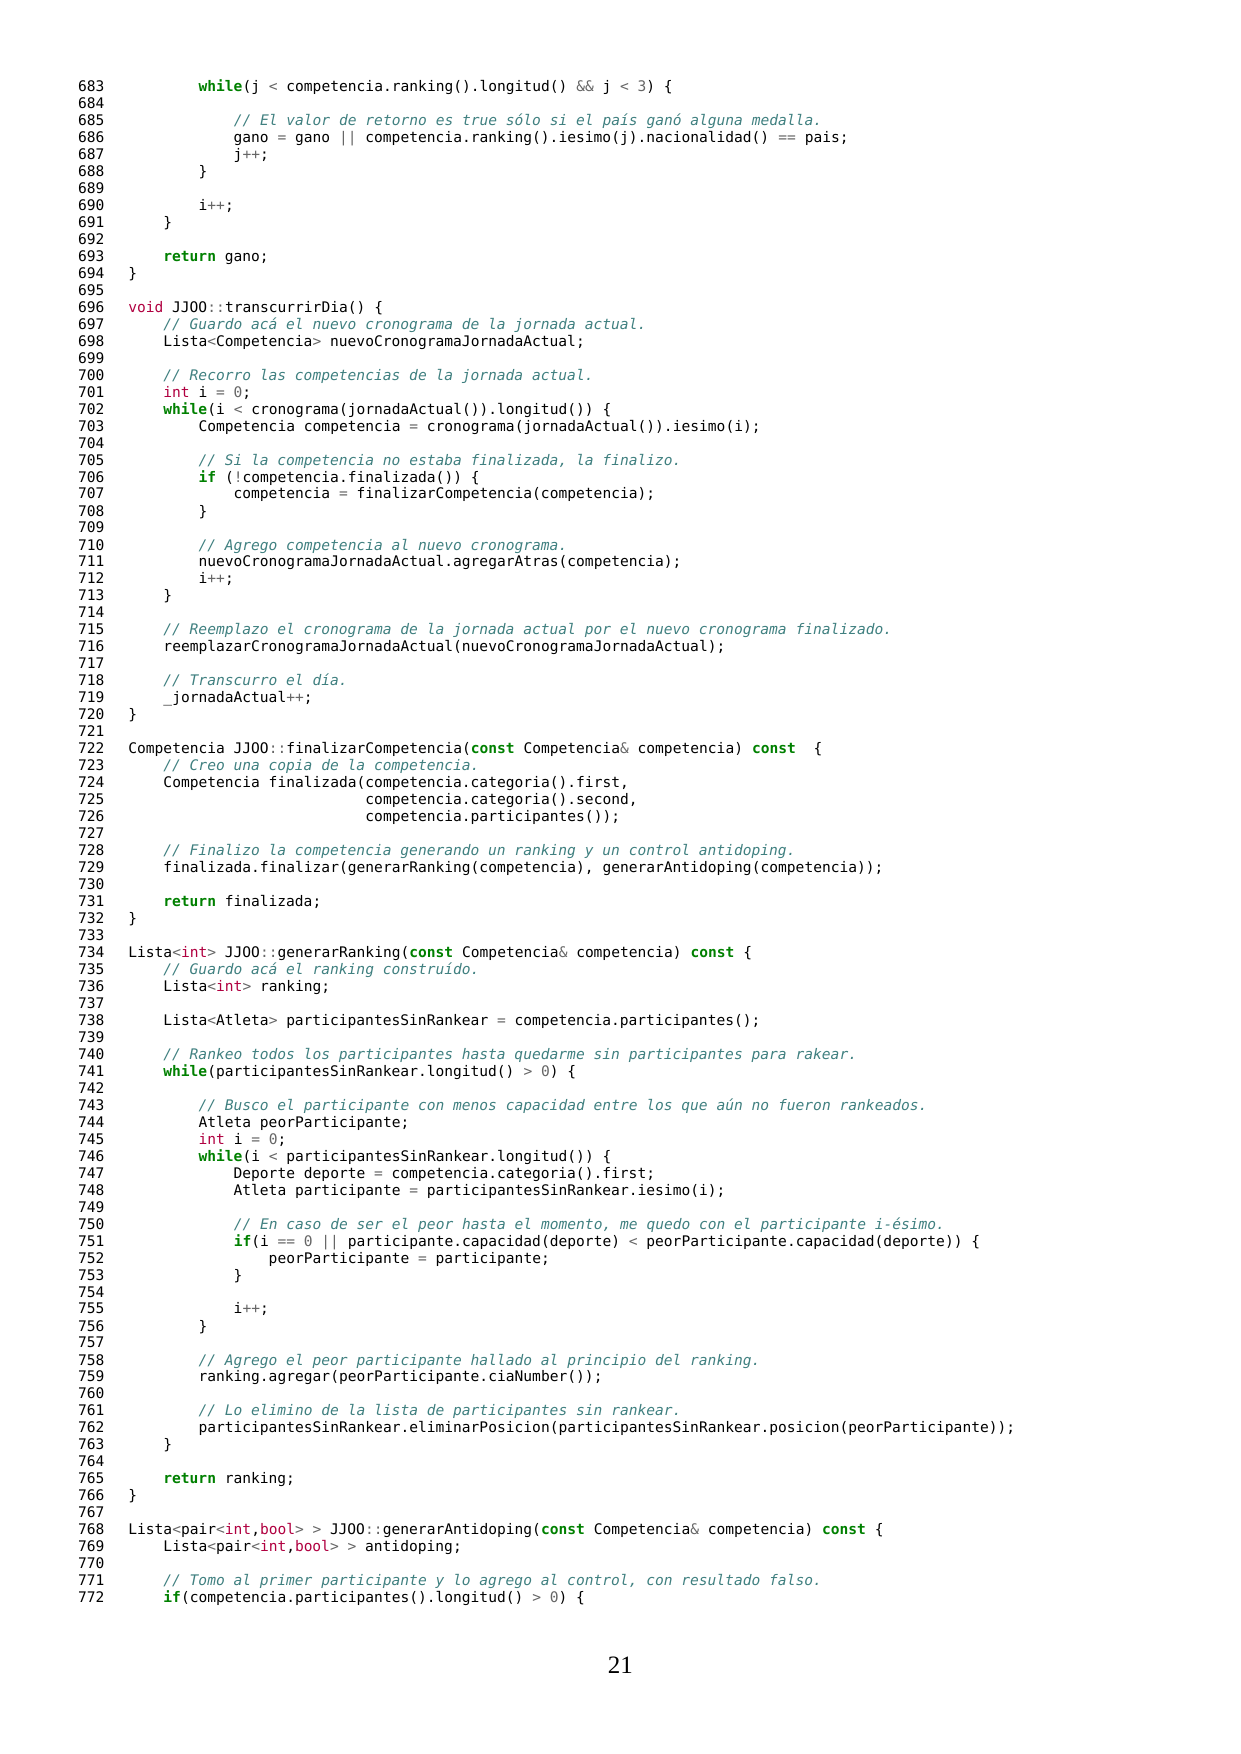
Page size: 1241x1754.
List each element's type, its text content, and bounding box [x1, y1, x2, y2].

table_header 683 684 685 686 687 688 689 690 691 692 693 694 695 696 697 698 699 700 701 702 703 704 705 706 707 708 709 710 711 712 713 714 715 716 717 718 719 720 721 722 723 724 725 726 727 728 729 730 731 732 733 734 735 736 737 738 739 740 741 742 743 744 745 746 747 748 749 750 751 752 753 754 755 756 757 758 759 760 761 762 763 764 765 766 767 768 769 770 771 772 [75, 75, 125, 1609]
table_header while(j < competencia.ranking().longitud() && j < 3) { // El valor de retorno es true sólo si el país ganó alguna medalla. gano = gano || competencia.ranking().iesimo(j).nacionalidad() == pais; j++; } i++; } return gano; } void JJOO::transcurrirDia() { // Guardo acá el nuevo cronograma de la jornada actual. Lista<Competencia> nuevoCronogramaJornadaActual; // Recorro las competencias de la jornada actual. int i = 0; while(i < cronograma(jornadaActual()).longitud()) { Competencia competencia = cronograma(jornadaActual()).iesimo(i); // Si la competencia no estaba finalizada, la finalizo. if (!competencia.finalizada()) { competencia = finalizarCompetencia(competencia); } // Agrego competencia al nuevo cronograma. nuevoCronogramaJornadaActual.agregarAtras(competencia); i++; } // Reemplazo el cronograma de la jornada actual por el nuevo cronograma finalizado. reemplazarCronogramaJornadaActual(nuevoCronogramaJornadaActual); // Transcurro el día. _jornadaActual++; } Competencia JJOO::finalizarCompetencia(const Competencia& competencia) const { // Creo una copia de la competencia. Competencia finalizada(competencia.categoria().first, competencia.categoria().second, competencia.participantes()); // Finalizo la competencia generando un ranking y un control antidoping. finalizada.finalizar(generarRanking(competencia), generarAntidoping(competencia)); return finalizada; } Lista<int> JJOO::generarRanking(const Competencia& competencia) const { // Guardo acá el ranking construído. Lista<int> ranking; Lista<Atleta> participantesSinRankear = competencia.participantes(); // Rankeo todos los participantes hasta quedarme sin participantes para rakear. while(participantesSinRankear.longitud() > 0) { // Busco el participante con menos capacidad entre los que aún no fueron rankeados. Atleta peorParticipante; int i = 0; while(i < participantesSinRankear.longitud()) { Deporte deporte = competencia.categoria().first; Atleta participante = participantesSinRankear.iesimo(i); // En caso de ser el peor hasta el momento, me quedo con el participante i-ésimo. if(i == 0 || participante.capacidad(deporte) < peorParticipante.capacidad(deporte)) { peorParticipante = participante; } i++; } // Agrego el peor participante hallado al principio del ranking. ranking.agregar(peorParticipante.ciaNumber()); // Lo elimino de la lista de participantes sin rankear. participantesSinRankear.eliminarPosicion(participantesSinRankear.posicion(peorParticipante)); } return ranking; } Lista<pair<int,bool> > JJOO::generarAntidoping(const Competencia& competencia) const { Lista<pair<int,bool> > antidoping; // Tomo al primer participante y lo agrego al control, con resultado falso. if(competencia.participantes().longitud() > 0) { [125, 75, 1240, 1609]
